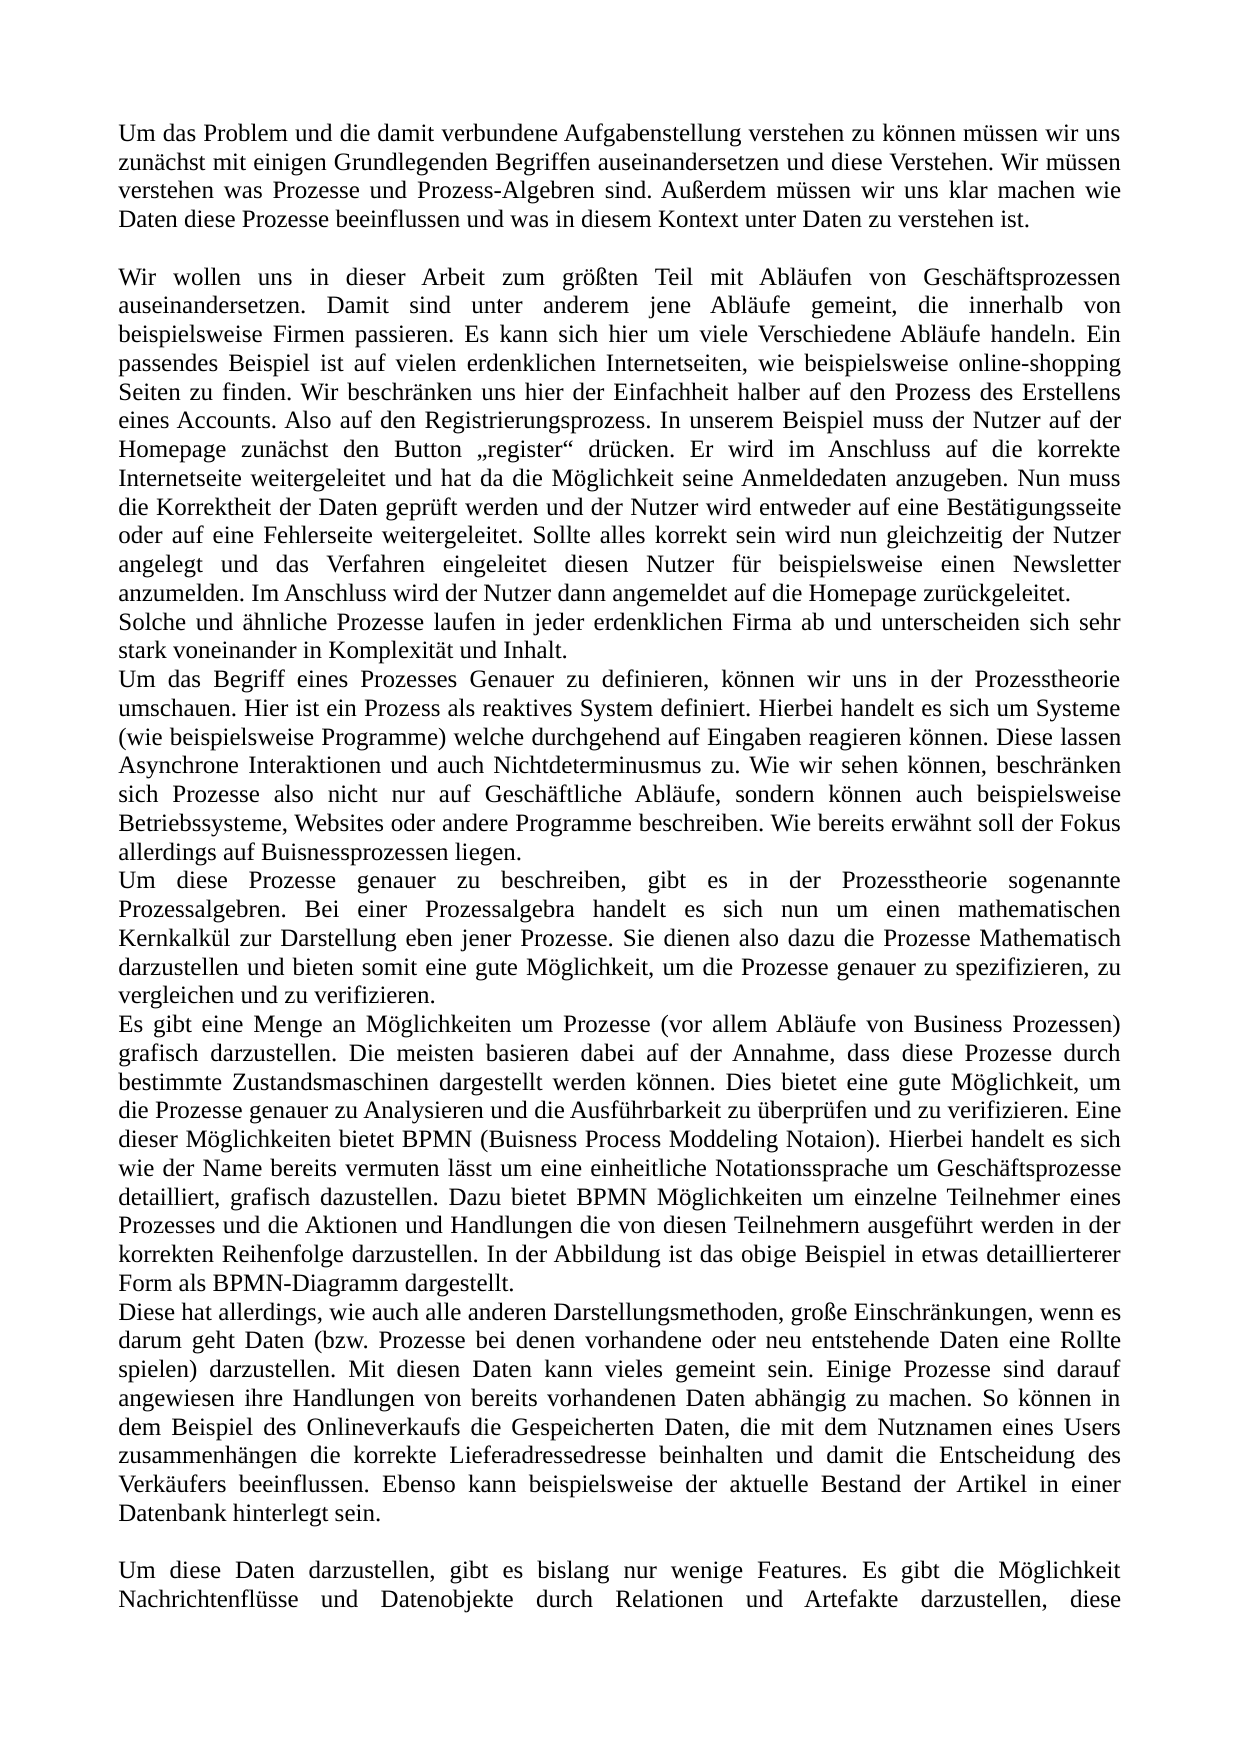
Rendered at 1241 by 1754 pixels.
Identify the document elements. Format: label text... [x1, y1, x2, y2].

text Um das Problem und die damit verbundene Aufgabenstellung verstehen zu können müssen wir uns zunächst mit einigen Grundlegenden Begriffen auseinandersetzen und diese Verstehen. Wir müssen verstehen was Prozesse und Prozess-Algebren sind. Außerdem müssen wir uns klar machen wie Daten diese Prozesse beeinflussen und was in diesem Kontext unter Daten zu verstehen ist. [118, 118, 1122, 233]
text Es gibt eine Menge an Möglichkeiten um Prozesse (vor allem Abläufe von Business Prozessen) grafisch darzustellen. Die meisten basieren dabei auf der Annahme, dass diese Prozesse durch bestimmte Zustandsmaschinen dargestellt werden können. Dies bietet eine gute Möglichkeit, um die Prozesse genauer zu Analysieren und die Ausführbarkeit zu überprüfen und zu verifizieren. Eine dieser Möglichkeiten bietet BPMN (Buisness Process Moddeling Notaion). Hierbei handelt es sich wie der Name bereits vermuten lässt um eine einheitliche Notationssprache um Geschäftsprozesse detailliert, grafisch dazustellen. Dazu bietet BPMN Möglichkeiten um einzelne Teilnehmer eines Prozesses und die Aktionen und Handlungen die von diesen Teilnehmern ausgeführt werden in der korrekten Reihenfolge darzustellen. In der Abbildung ist das obige Beispiel in etwas detaillierterer Form als BPMN-Diagramm dargestellt. [118, 1009, 1122, 1297]
text Um diese Prozesse genauer zu beschreiben, gibt es in der Prozesstheorie sogenannte Prozessalgebren. Bei einer Prozessalgebra handelt es sich nun um einen mathematischen Kernkalkül zur Darstellung eben jener Prozesse. Sie dienen also dazu die Prozesse Mathematisch darzustellen und bieten somit eine gute Möglichkeit, um die Prozesse genauer zu spezifizieren, zu vergleichen und zu verifizieren. [118, 866, 1122, 1009]
text Wir wollen uns in dieser Arbeit zum größten Teil mit Abläufen von Geschäftsprozessen auseinandersetzen. Damit sind unter anderem jene Abläufe gemeint, die innerhalb von beispielsweise Firmen passieren. Es kann sich hier um viele Verschiedene Abläufe handeln. Ein passendes Beispiel ist auf vielen erdenklichen Internetseiten, wie beispielsweise online-shopping Seiten zu finden. Wir beschränken uns hier der Einfachheit halber auf den Prozess des Erstellens eines Accounts. Also auf den Registrierungsprozess. In unserem Beispiel muss der Nutzer auf der Homepage zunächst den Button „register“ drücken. Er wird im Anschluss auf die korrekte Internetseite weitergeleitet und hat da die Möglichkeit seine Anmeldedaten anzugeben. Nun muss die Korrektheit der Daten geprüft werden und der Nutzer wird entweder auf eine Bestätigungsseite oder auf eine Fehlerseite weitergeleitet. Sollte alles korrekt sein wird nun gleichzeitig der Nutzer angelegt und das Verfahren eingeleitet diesen Nutzer für beispielsweise einen Newsletter anzumelden. Im Anschluss wird der Nutzer dann angemeldet auf die Homepage zurückgeleitet. [118, 262, 1122, 607]
text Diese hat allerdings, wie auch alle anderen Darstellungsmethoden, große Einschränkungen, wenn es darum geht Daten (bzw. Prozesse bei denen vorhandene oder neu entstehende Daten eine Rollte spielen) darzustellen. Mit diesen Daten kann vieles gemeint sein. Einige Prozesse sind darauf angewiesen ihre Handlungen von bereits vorhandenen Daten abhängig zu machen. So können in dem Beispiel des Onlineverkaufs die Gespeicherten Daten, die mit dem Nutznamen eines Users zusammenhängen die korrekte Lieferadressedresse beinhalten und damit die Entscheidung des Verkäufers beeinflussen. Ebenso kann beispielsweise der aktuelle Bestand der Artikel in einer Datenbank hinterlegt sein. [118, 1297, 1122, 1527]
text Solche und ähnliche Prozesse laufen in jeder erdenklichen Firma ab und unterscheiden sich sehr stark voneinander in Komplexität und Inhalt. [118, 607, 1122, 664]
text Um das Begriff eines Prozesses Genauer zu definieren, können wir uns in der Prozesstheorie umschauen. Hier ist ein Prozess als reaktives System definiert. Hierbei handelt es sich um Systeme (wie beispielsweise Programme) welche durchgehend auf Eingaben reagieren können. Diese lassen Asynchrone Interaktionen und auch Nichtdeterminusmus zu. Wie wir sehen können, beschränken sich Prozesse also nicht nur auf Geschäftliche Abläufe, sondern können auch beispielsweise Betriebssysteme, Websites oder andere Programme beschreiben. Wie bereits erwähnt soll der Fokus allerdings auf Buisnessprozessen liegen. [118, 664, 1122, 866]
text Um diese Daten darzustellen, gibt es bislang nur wenige Features. Es gibt die Möglichkeit Nachrichtenflüsse und Datenobjekte durch Relationen und Artefakte darzustellen, diese [118, 1527, 1122, 1613]
